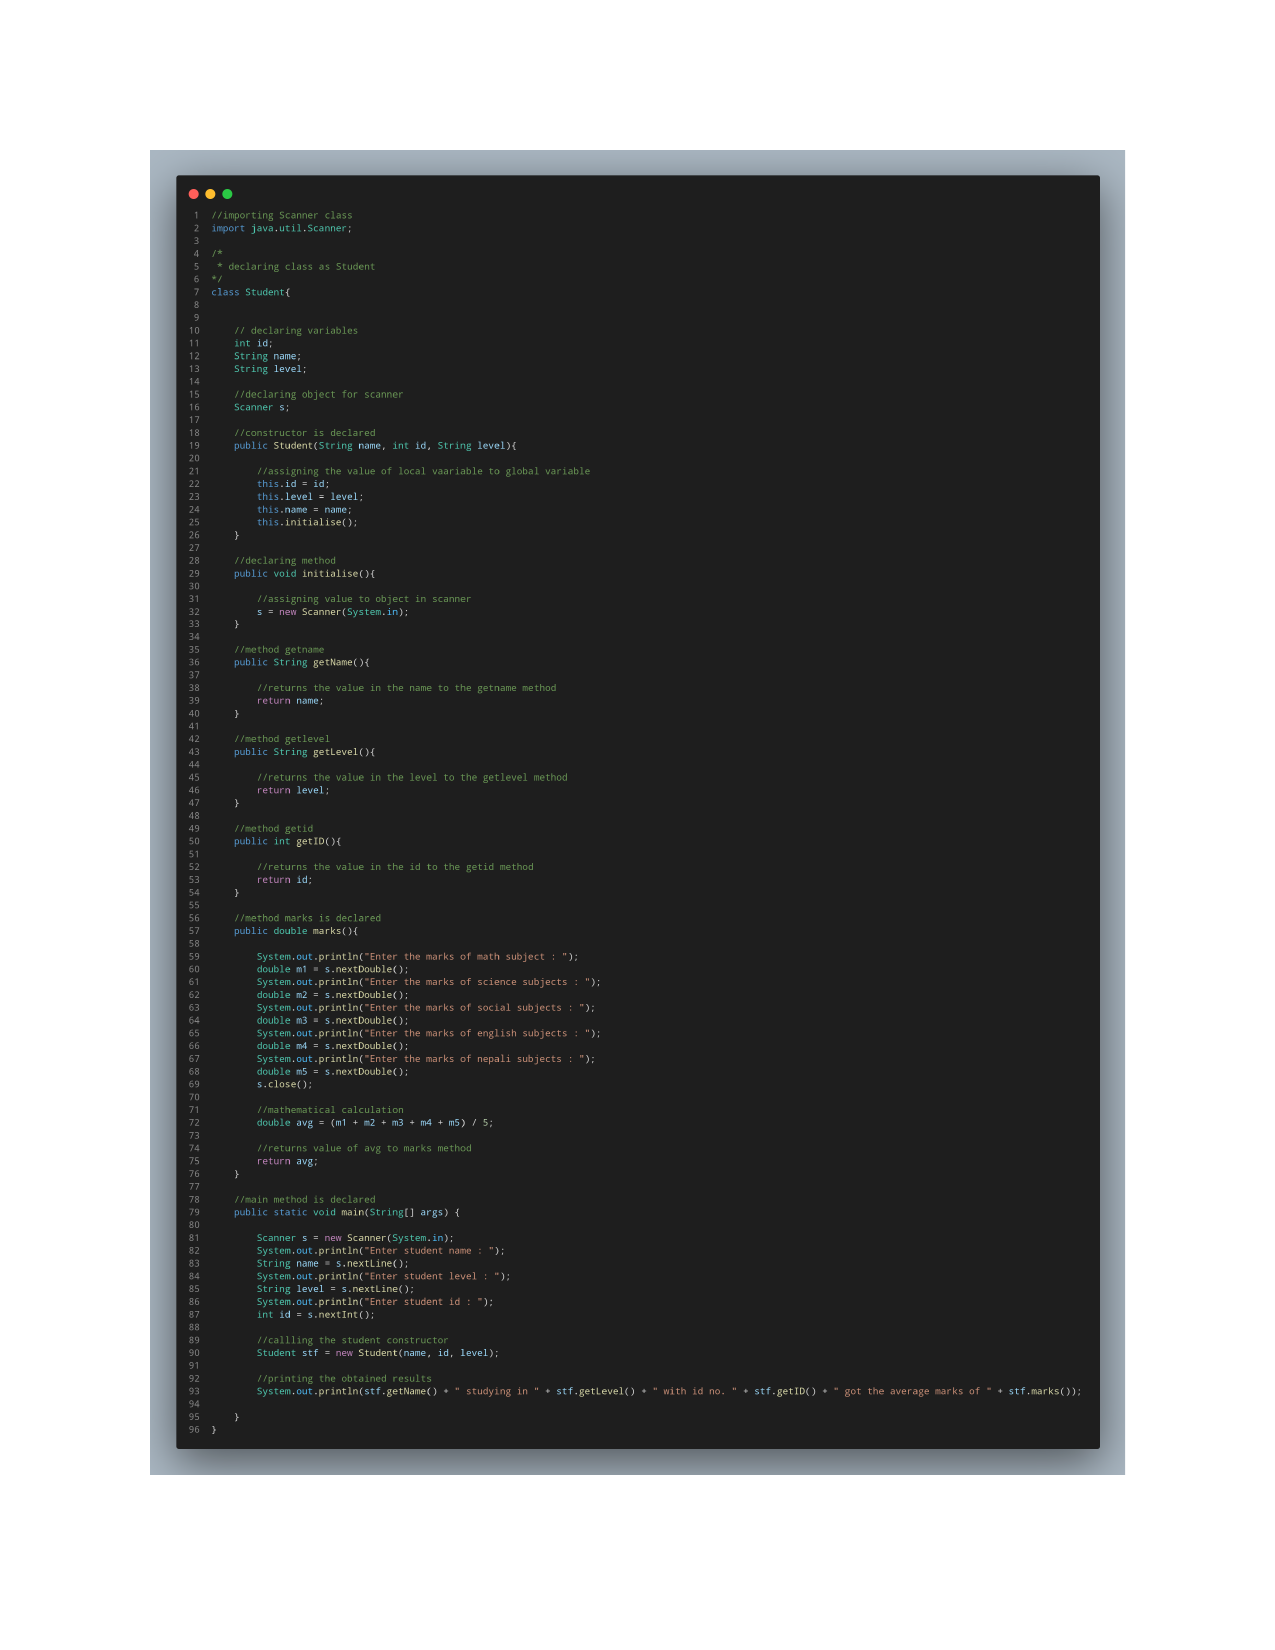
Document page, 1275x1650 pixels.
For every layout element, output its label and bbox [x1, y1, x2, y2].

picture [150, 150, 1125, 1475]
